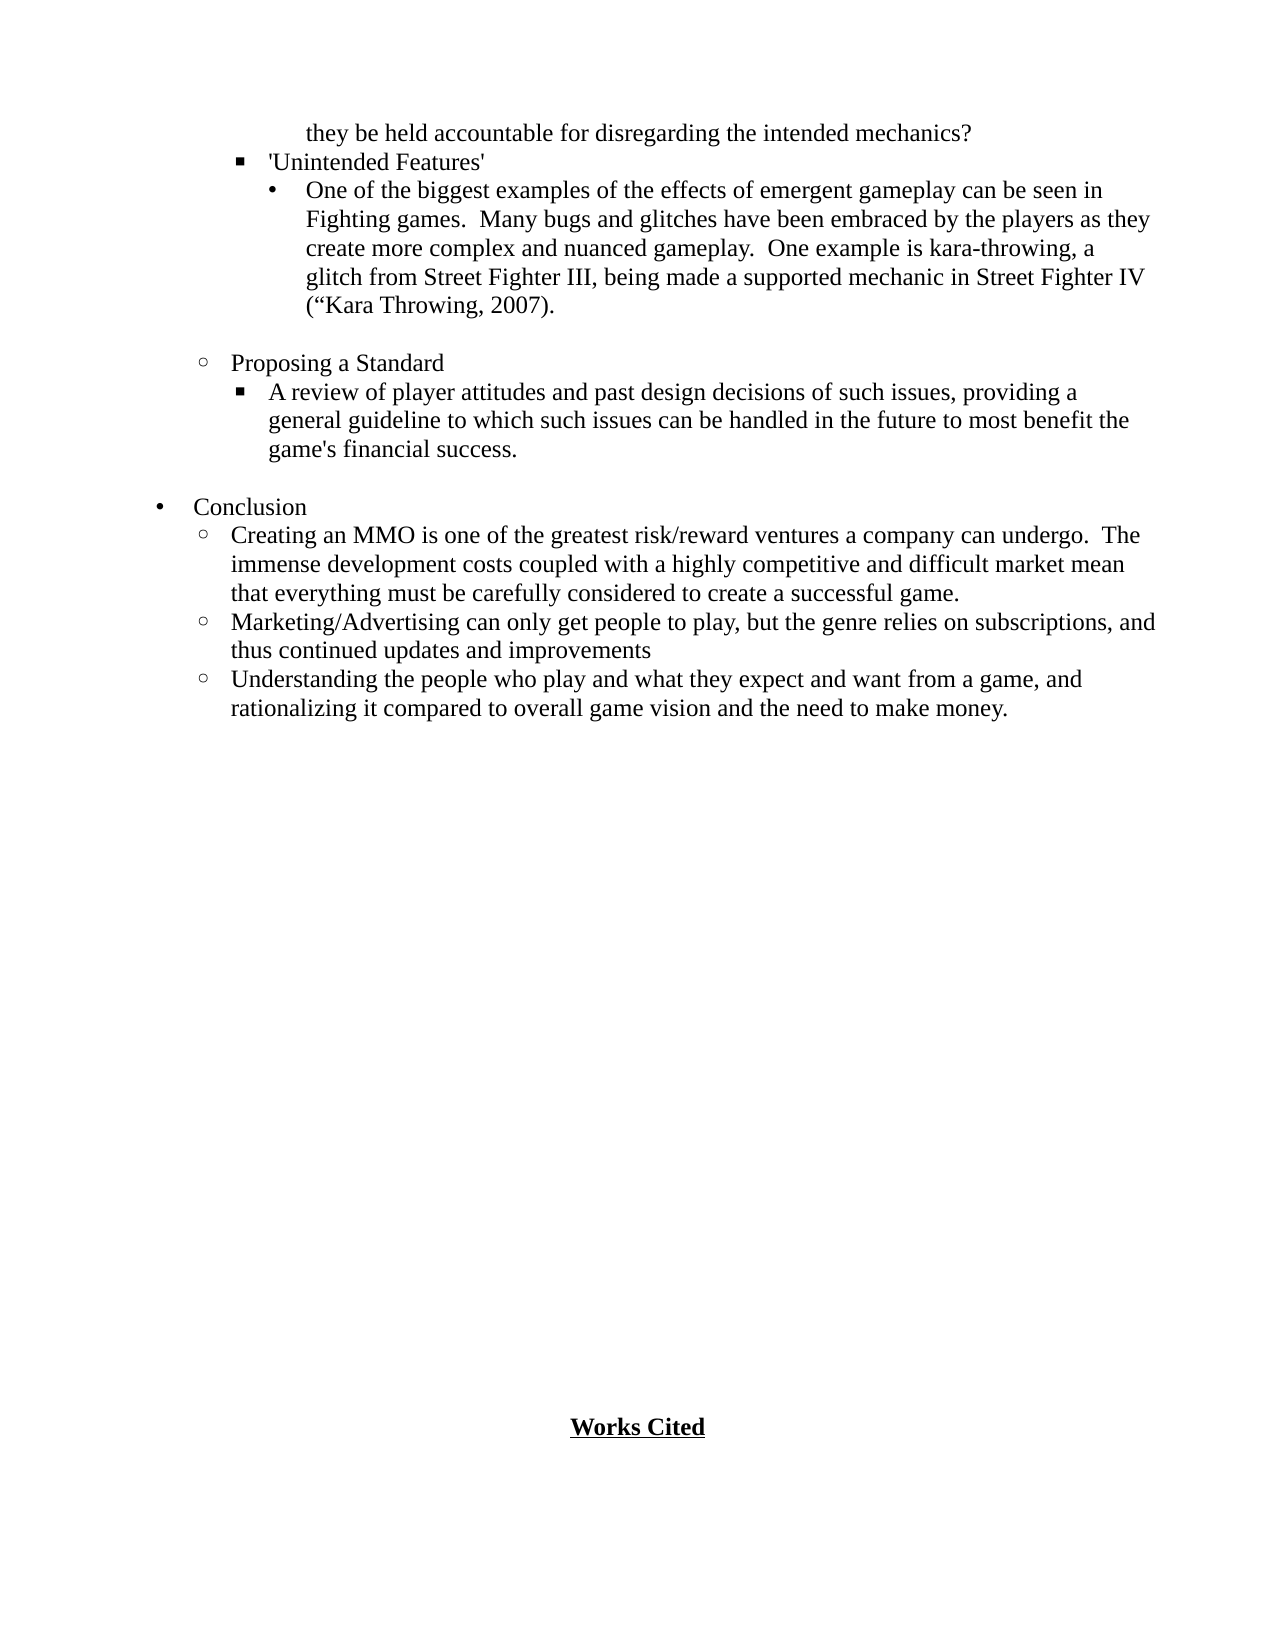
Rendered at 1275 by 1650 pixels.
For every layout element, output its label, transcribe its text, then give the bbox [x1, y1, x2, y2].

list Marketing/Advertising can only get people to play, but the genre relies on subscriptions, and thus continued updates and improvements [193, 607, 1157, 664]
list 'Unintended Features' [231, 147, 1157, 176]
list One of the biggest examples of the effects of emergent gameplay can be seen in Fighting games. Many bugs and glitches have been embraced by the players as they create more complex and nuanced gameplay. One example is kara-throwing, a glitch from Street Fighter III, being made a supported mechanic in Street Fighter IV (“Kara Throwing, 2007). [268, 176, 1157, 348]
list they be held accountable for disregarding the intended mechanics? [268, 118, 1157, 147]
list Understanding the people who play and what they expect and want from a game, and rationalizing it compared to overall game vision and the need to make money. [193, 664, 1157, 722]
text Works Cited [118, 1412, 1157, 1441]
list Conclusion [156, 492, 1157, 521]
list A review of player attitudes and past design decisions of such issues, providing a general guideline to which such issues can be handled in the future to most benefit the game's financial success. [231, 377, 1157, 492]
list Proposing a Standard [193, 348, 1157, 377]
list Creating an MMO is one of the greatest risk/reward ventures a company can undergo. The immense development costs coupled with a highly competitive and difficult market mean that everything must be carefully considered to create a successful game. [193, 521, 1157, 607]
